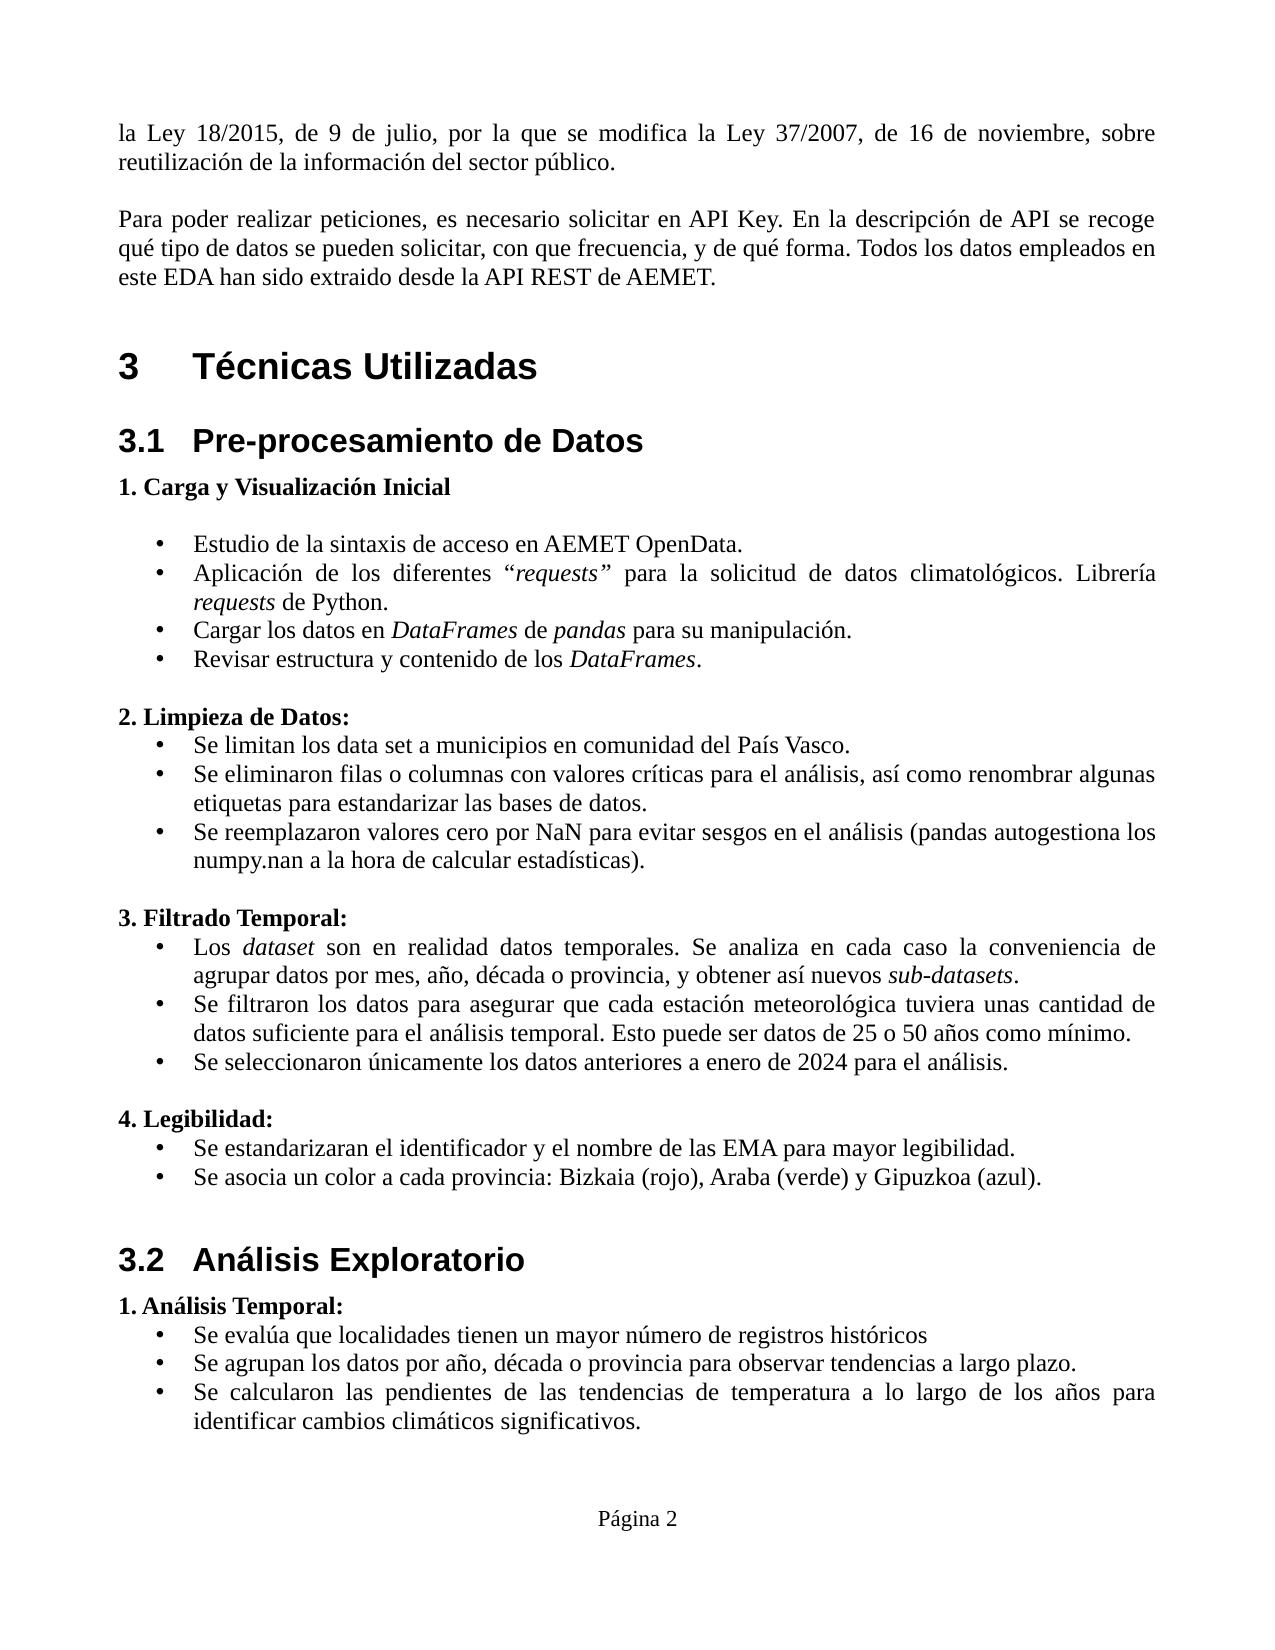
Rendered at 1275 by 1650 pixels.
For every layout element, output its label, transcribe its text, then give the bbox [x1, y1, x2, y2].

text Para poder realizar peticiones, es necesario solicitar en API Key. En la descripción de API se recoge qué tipo de datos se pueden solicitar, con que frecuencia, y de qué forma. Todos los datos empleados en este EDA han sido extraido desde la API REST de AEMET. [118, 204, 1157, 291]
list Se estandarizaran el identificador y el nombre de las EMA para mayor legibilidad. [156, 1133, 1157, 1162]
text 3. Filtrado Temporal: [118, 903, 1157, 932]
text la Ley 18/2015, de 9 de julio, por la que se modifica la Ley 37/2007, de 16 de noviembre, sobre reutilización de la información del sector público. [118, 118, 1157, 176]
list Aplicación de los diferentes “requests” para la solicitud de datos climatológicos. Librería requests de Python. [156, 558, 1157, 616]
list Cargar los datos en DataFrames de pandas para su manipulación. [156, 616, 1157, 644]
list Se limitan los data set a municipios en comunidad del País Vasco. [156, 731, 1157, 759]
list Se seleccionaron únicamente los datos anteriores a enero de 2024 para el análisis. [156, 1047, 1157, 1076]
list Se calcularon las pendientes de las tendencias de temperatura a lo largo de los años para identificar cambios climáticos significativos. [156, 1377, 1157, 1435]
list Estudio de la sintaxis de acceso en AEMET OpenData. [156, 529, 1157, 558]
list Se asocia un color a cada provincia: Bizkaia (rojo), Araba (verde) y Gipuzkoa (azul). [156, 1162, 1157, 1191]
subtitle Pre-procesamiento de Datos [118, 421, 1157, 459]
list Se evalúa que localidades tienen un mayor número de registros históricos [156, 1320, 1157, 1348]
list Se eliminaron filas o columnas con valores críticas para el análisis, así como renombrar algunas etiquetas para estandarizar las bases de datos. [156, 759, 1157, 817]
list Se reemplazaron valores cero por NaN para evitar sesgos en el análisis (pandas autogestiona los numpy.nan a la hora de calcular estadísticas). [156, 817, 1157, 874]
text 4. Legibilidad: [118, 1104, 1157, 1133]
text 2. Limpieza de Datos: [118, 702, 1157, 731]
list Revisar estructura y contenido de los DataFrames. [156, 644, 1157, 673]
subtitle Análisis Exploratorio [118, 1240, 1157, 1278]
text 1. Carga y Visualización Inicial [118, 472, 1157, 501]
subtitle Técnicas Utilizadas [118, 344, 1157, 387]
text 1. Análisis Temporal: [118, 1291, 1157, 1320]
list Los dataset son en realidad datos temporales. Se analiza en cada caso la conveniencia de agrupar datos por mes, año, década o provincia, y obtener así nuevos sub-datasets. [156, 932, 1157, 989]
list Se agrupan los datos por año, década o provincia para observar tendencias a largo plazo. [156, 1348, 1157, 1377]
list Se filtraron los datos para asegurar que cada estación meteorológica tuviera unas cantidad de datos suficiente para el análisis temporal. Esto puede ser datos de 25 o 50 años como mínimo. [156, 989, 1157, 1047]
